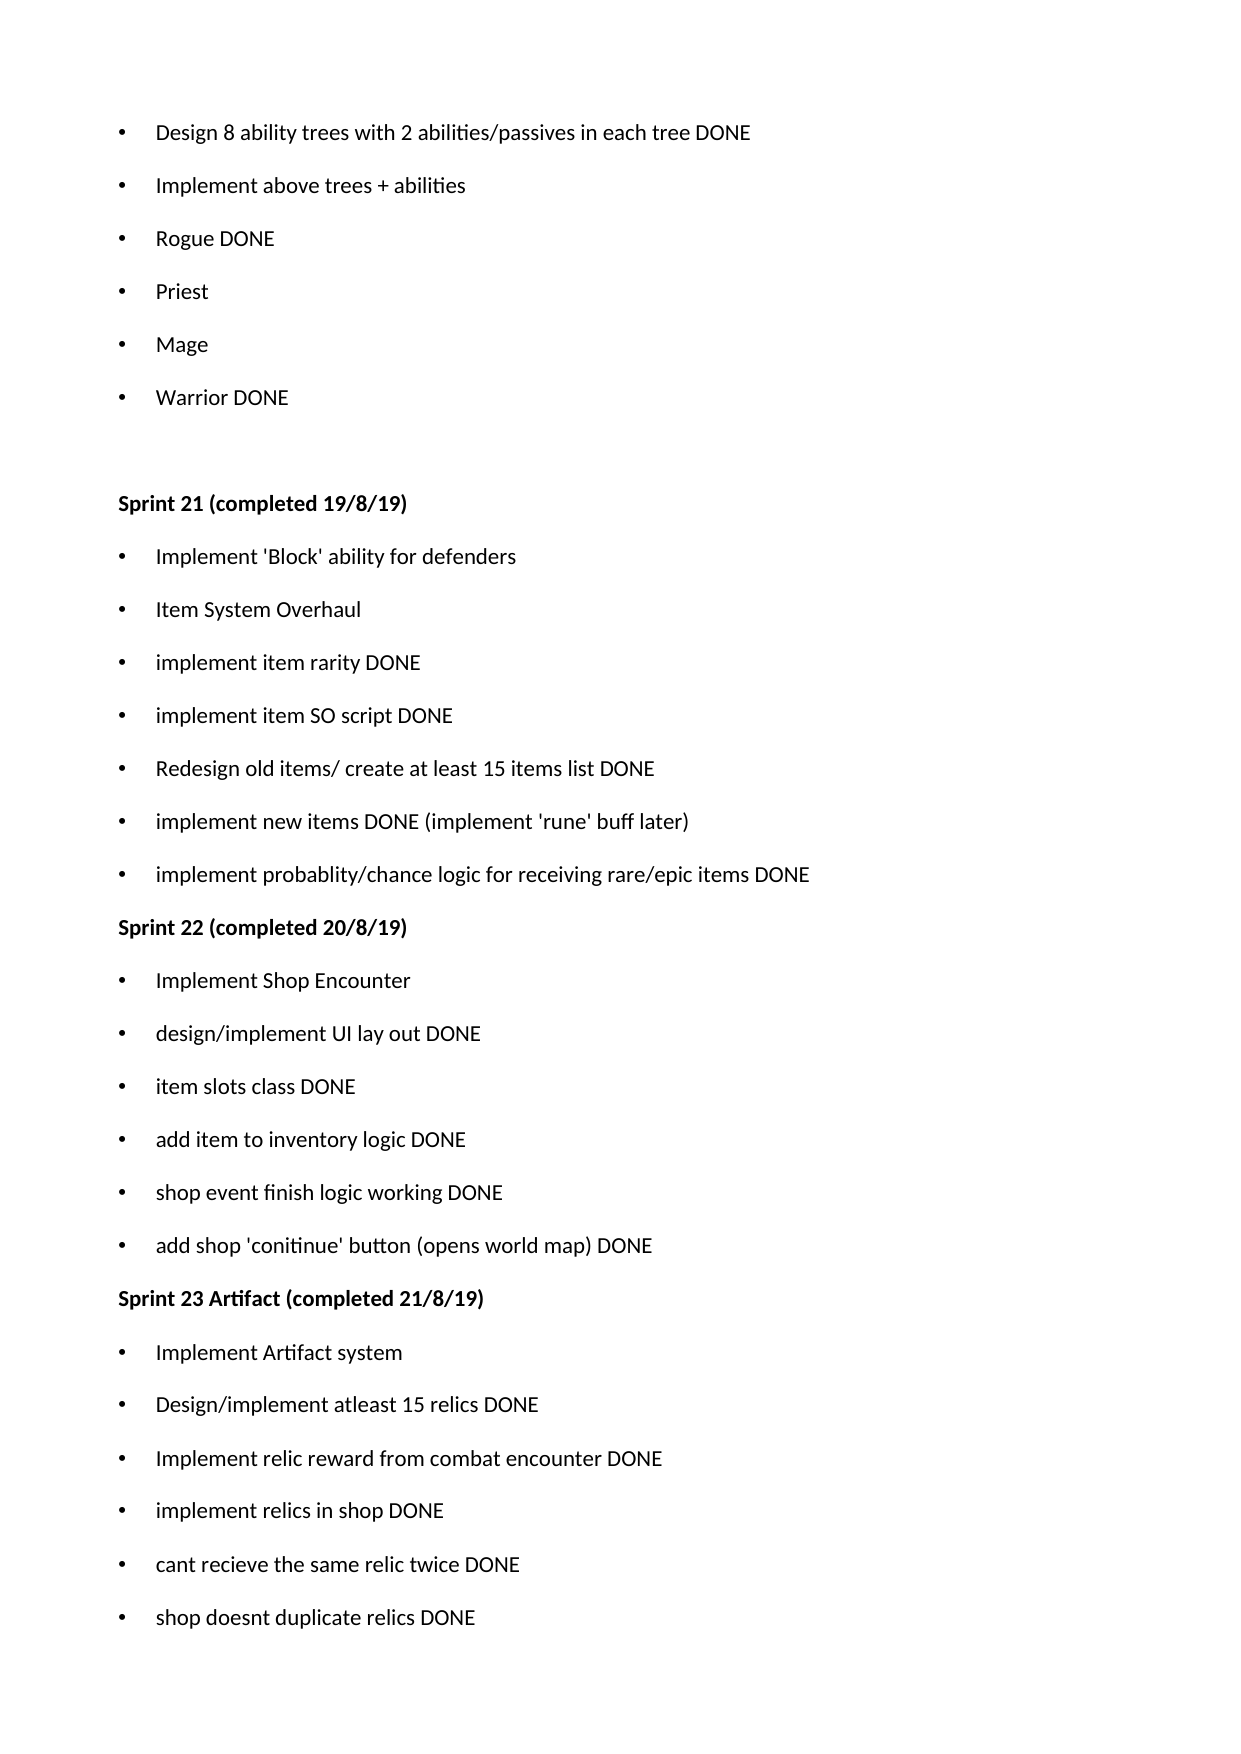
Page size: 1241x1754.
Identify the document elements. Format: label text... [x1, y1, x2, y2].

list Implement Shop Encounter [81, 966, 1122, 994]
text Sprint 23 Artifact (completed 21/8/19) [118, 1284, 1122, 1313]
list Item System Overhaul [81, 595, 1122, 623]
list Warrior DONE [81, 383, 1122, 411]
list Implement relic reward from combat encounter DONE [81, 1444, 1122, 1472]
text Sprint 21 (completed 19/8/19) [118, 489, 1122, 517]
list Mage [81, 330, 1122, 358]
list Implement 'Block' ability for defenders [81, 542, 1122, 570]
list Design/implement atleast 15 relics DONE [81, 1391, 1122, 1419]
text Sprint 22 (completed 20/8/19) [118, 913, 1122, 941]
list cant recieve the same relic twice DONE [81, 1550, 1122, 1578]
list add shop 'conitinue' button (opens world map) DONE [81, 1232, 1122, 1259]
list implement item rarity DONE [81, 648, 1122, 676]
list Implement Artifact system [81, 1338, 1122, 1366]
list Rogue DONE [81, 224, 1122, 252]
list implement probablity/chance logic for receiving rare/epic items DONE [81, 860, 1122, 888]
list implement new items DONE (implement 'rune' buff later) [81, 807, 1122, 835]
list implement item SO script DONE [81, 701, 1122, 729]
list Redesign old items/ create at least 15 items list DONE [81, 754, 1122, 782]
list item slots class DONE [81, 1072, 1122, 1101]
list add item to inventory logic DONE [81, 1126, 1122, 1153]
list design/implement UI lay out DONE [81, 1019, 1122, 1047]
list Design 8 ability trees with 2 abilities/passives in each tree DONE [81, 118, 1122, 146]
list implement relics in shop DONE [81, 1497, 1122, 1525]
list Priest [81, 277, 1122, 305]
list Implement above trees + abilities [81, 171, 1122, 199]
list shop doesnt duplicate relics DONE [81, 1603, 1122, 1631]
list shop event finish logic working DONE [81, 1178, 1122, 1207]
